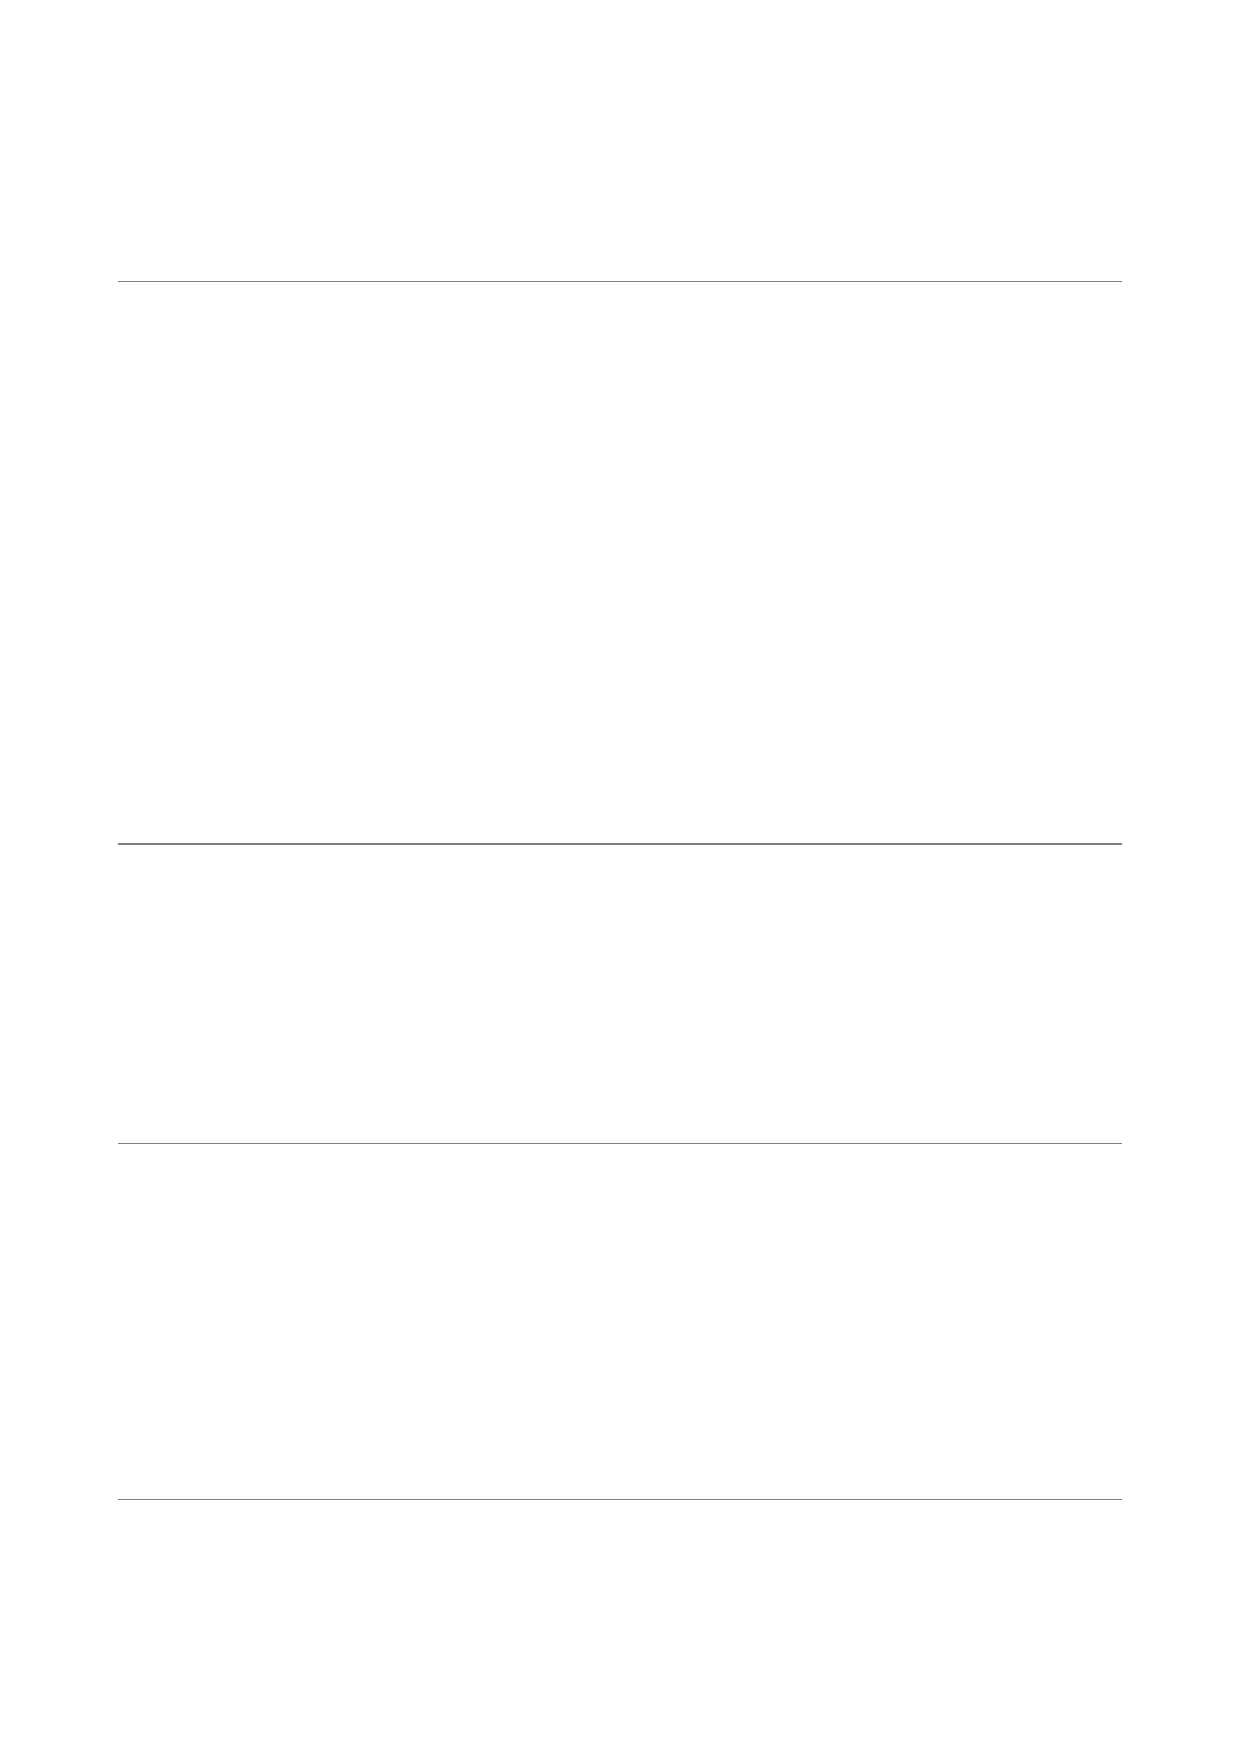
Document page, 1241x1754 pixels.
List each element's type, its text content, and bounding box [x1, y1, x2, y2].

text «Назначь объекту новый родитель (новый прототип).» [118, 1437, 1122, 1466]
text Теперь: [118, 118, 1122, 147]
text Но __proto__ — это устаревший и медленный способ. [118, 1079, 1122, 1109]
subtitle 👉 Object.setPrototypeOf(obj, proto) [118, 1283, 1122, 1316]
text rabbit.__proto__ = animal; [118, 1026, 1122, 1049]
subtitle 📌 ПЕРЕВОД ПРОСТЫМИ СЛОВАМИ [118, 1198, 1122, 1256]
subtitle До: [118, 468, 1122, 501]
text rabbit.__proto__ === Object.prototype [118, 514, 1122, 538]
text Object.setPrototypeOf(rabbit, animal); [118, 628, 1122, 651]
text rabbit → animal → Object.prototype → null [118, 166, 1122, 189]
subtitle Или ещё проще: [118, 1391, 1122, 1424]
text «Сделай так, чтобы obj наследовал от proto.» [118, 1329, 1122, 1357]
text То есть rabbit «наследует» animal. [118, 219, 1122, 248]
subtitle 🔥 3. То же самое можно сделать старым способом: [118, 898, 1122, 1013]
text let rabbit = Object.create(animal); [118, 776, 1122, 799]
subtitle После: [118, 582, 1122, 615]
text Он просто меняет прототип объекта. [118, 406, 1122, 434]
subtitle 🔥 2. Что делает Object.setPrototypeOf? [118, 336, 1122, 393]
text // теперь rabbit.__proto__ === animal [118, 675, 1122, 699]
text То есть rabbit теперь ведёт себя так, словно был создан через: [118, 728, 1122, 757]
